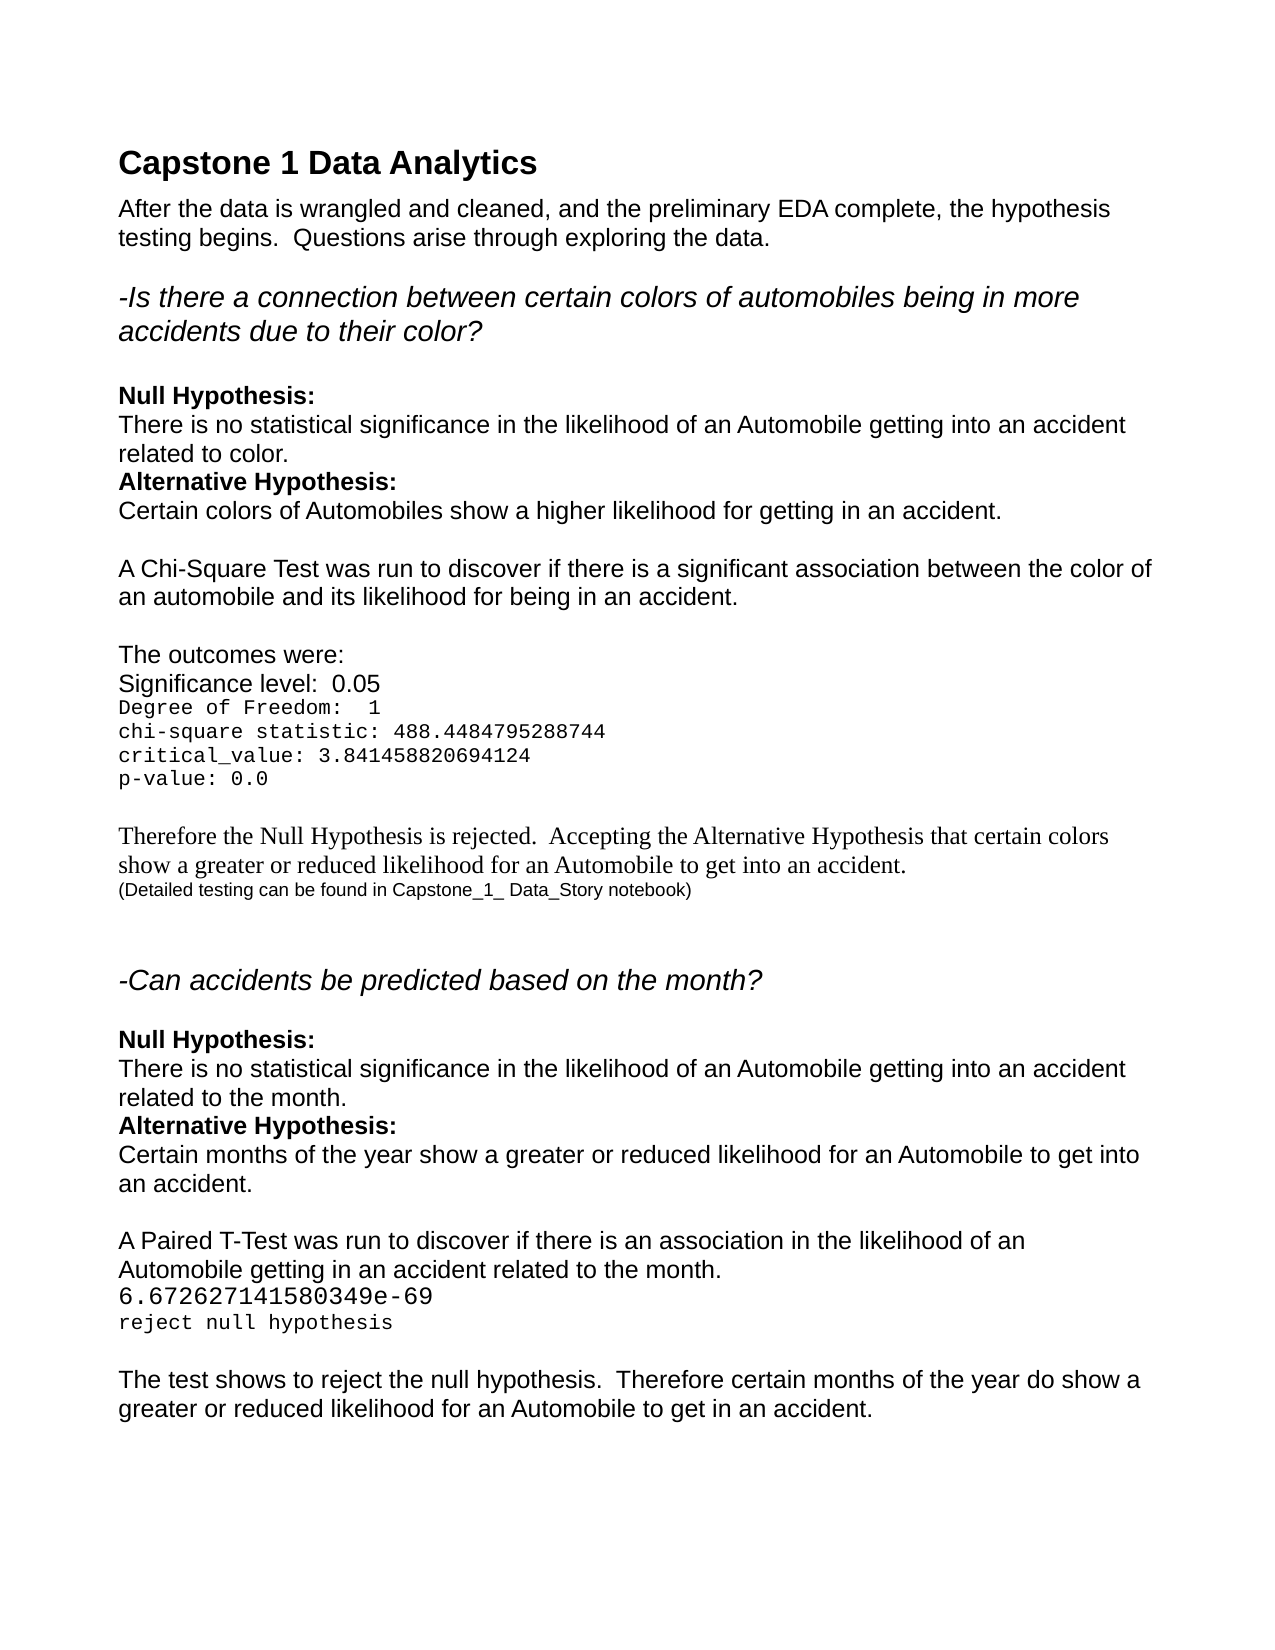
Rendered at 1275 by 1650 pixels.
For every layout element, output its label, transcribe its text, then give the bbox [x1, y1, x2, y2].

text Alternative Hypothesis: [118, 467, 1157, 496]
text p-value: 0.0 [118, 768, 1157, 792]
text Null Hypothesis: [118, 1025, 1157, 1054]
text -Can accidents be predicted based on the month? [118, 963, 1157, 996]
text A Paired T-Test was run to discover if there is an association in the likelihood of an Automobile getting in an accident related to the month. [118, 1226, 1157, 1284]
text The outcomes were: [118, 640, 1157, 669]
text There is no statistical significance in the likelihood of an Automobile getting into an accident related to color. [118, 410, 1157, 467]
text chi-square statistic: 488.4484795288744 [118, 721, 1157, 745]
text The test shows to reject the null hypothesis. Therefore certain months of the year do show a greater or reduced likelihood for an Automobile to get in an accident. [118, 1365, 1157, 1423]
text Degree of Freedom: 1 [118, 697, 1157, 721]
text Null Hypothesis: [118, 381, 1157, 410]
text Certain colors of Automobiles show a higher likelihood for getting in an accident. [118, 496, 1157, 525]
text There is no statistical significance in the likelihood of an Automobile getting into an accident related to the month. [118, 1054, 1157, 1111]
text A Chi-Square Test was run to discover if there is a significant association between the color of an automobile and its likelihood for being in an accident. [118, 554, 1157, 611]
text (Detailed testing can be found in Capstone_1_ Data_Story notebook) [118, 879, 1157, 901]
text 6.672627141580349e-69 [118, 1284, 1157, 1312]
text After the data is wrangled and cleaned, and the preliminary EDA complete, the hypothesis testing begins. Questions arise through exploring the data. [118, 194, 1157, 252]
text Therefore the Null Hypothesis is rejected. Accepting the Alternative Hypothesis that certain colors show a greater or reduced likelihood for an Automobile to get into an accident. [118, 821, 1157, 879]
text Significance level: 0.05 [118, 669, 1157, 697]
text Certain months of the year show a greater or reduced likelihood for an Automobile to get into an accident. [118, 1140, 1157, 1198]
subtitle Capstone 1 Data Analytics [118, 143, 1157, 182]
text critical_value: 3.841458820694124 [118, 745, 1157, 768]
text -Is there a connection between certain colors of automobiles being in more accidents due to their color? [118, 281, 1157, 348]
text reject null hypothesis [118, 1312, 1157, 1336]
text Alternative Hypothesis: [118, 1111, 1157, 1140]
